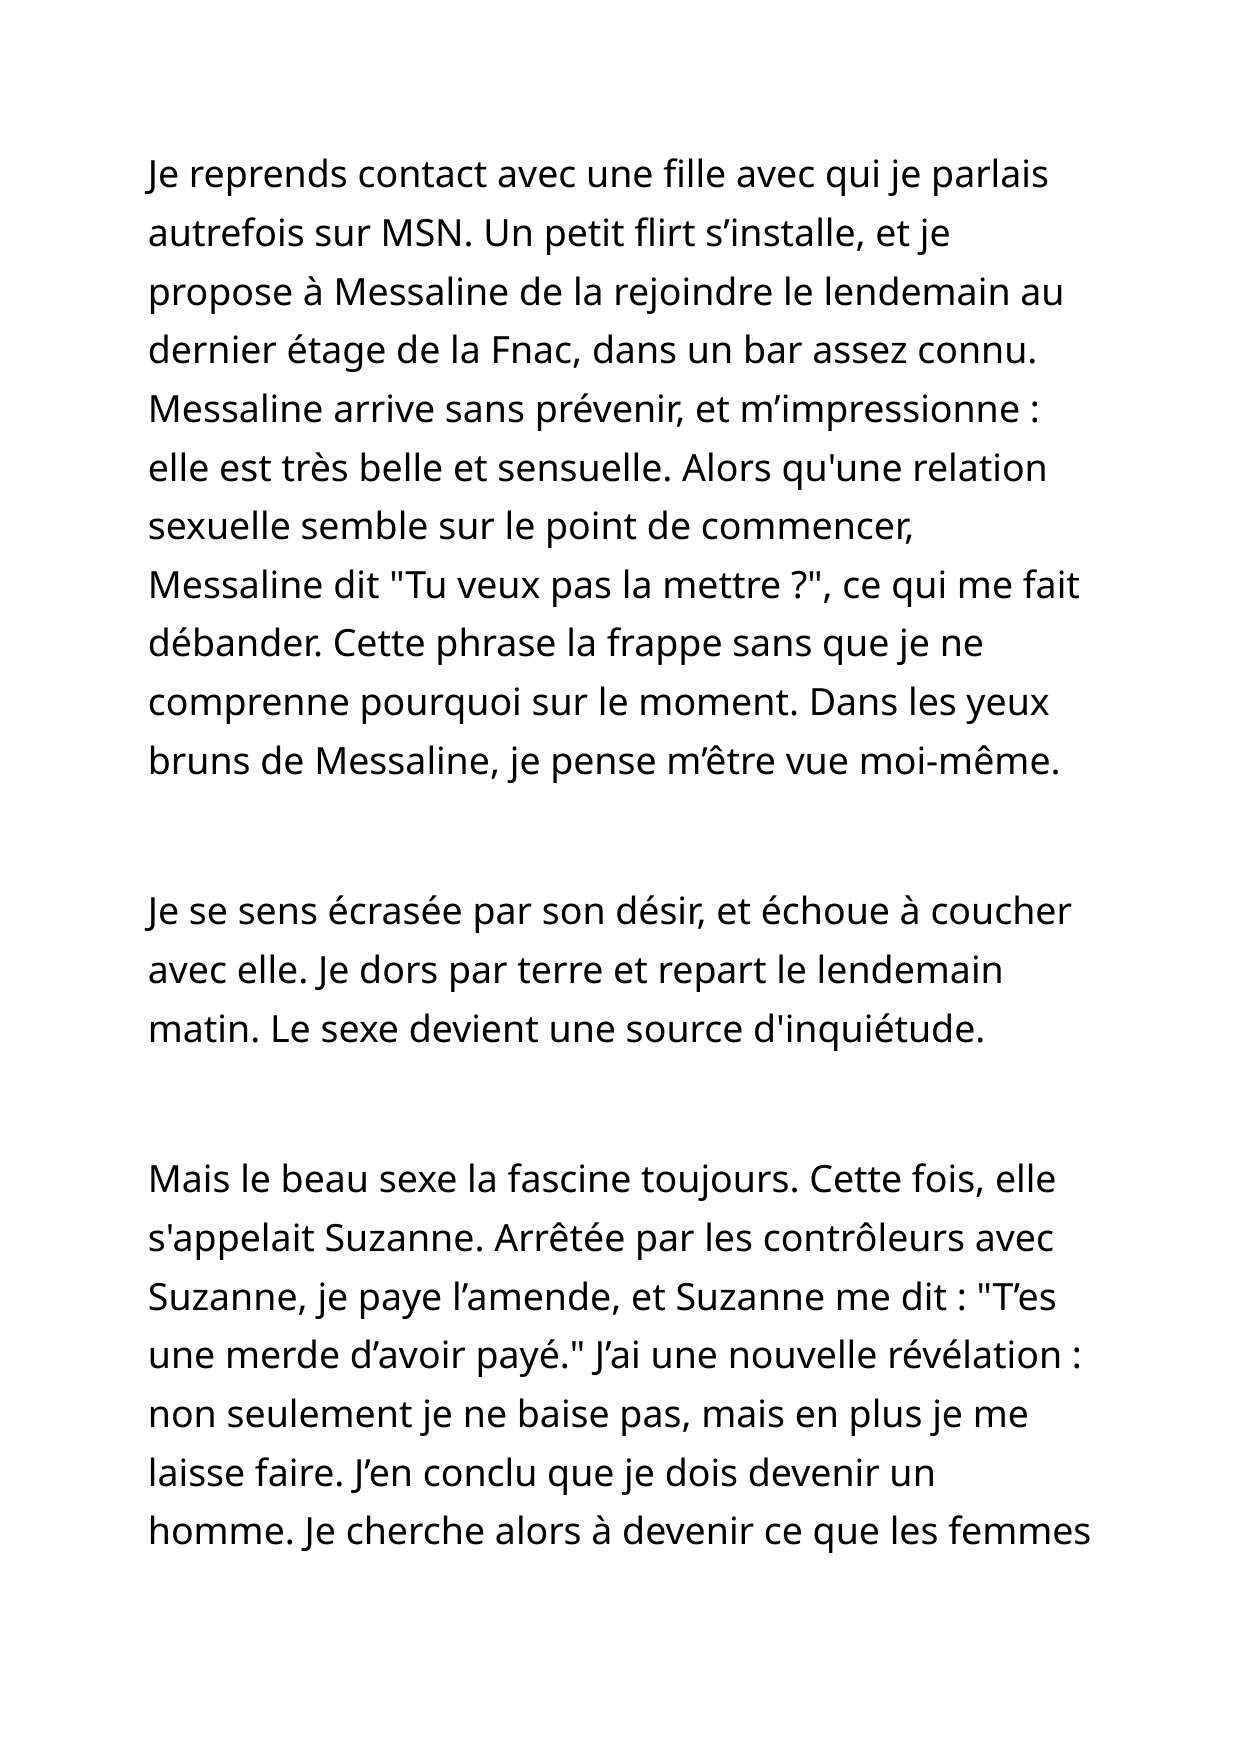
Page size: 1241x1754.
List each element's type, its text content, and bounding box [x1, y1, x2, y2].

text Je se sens écrasée par son désir, et échoue à coucher avec elle. Je dors par terre et repart le lendemain matin. Le sexe devient une source d'inquiétude. [148, 885, 1093, 1053]
text Je reprends contact avec une fille avec qui je parlais autrefois sur MSN. Un petit flirt s’installe, et je propose à Messaline de la rejoindre le lendemain au dernier étage de la Fnac, dans un bar assez connu. Messaline arrive sans prévenir, et m’impressionne : elle est très belle et sensuelle. Alors qu'une relation sexuelle semble sur le point de commencer, Messaline dit "Tu veux pas la mettre ?", ce qui me fait débander. Cette phrase la frappe sans que je ne comprenne pourquoi sur le moment. Dans les yeux bruns de Messaline, je pense m’être vue moi-même. [148, 148, 1093, 785]
text Mais le beau sexe la fascine toujours. Cette fois, elle s'appelait Suzanne. Arrêtée par les contrôleurs avec Suzanne, je paye l’amende, et Suzanne me dit : "T’es une merde d’avoir payé." J’ai une nouvelle révélation : non seulement je ne baise pas, mais en plus je me laisse faire. J’en conclu que je dois devenir un homme. Je cherche alors à devenir ce que les femmes [148, 1153, 1093, 1556]
